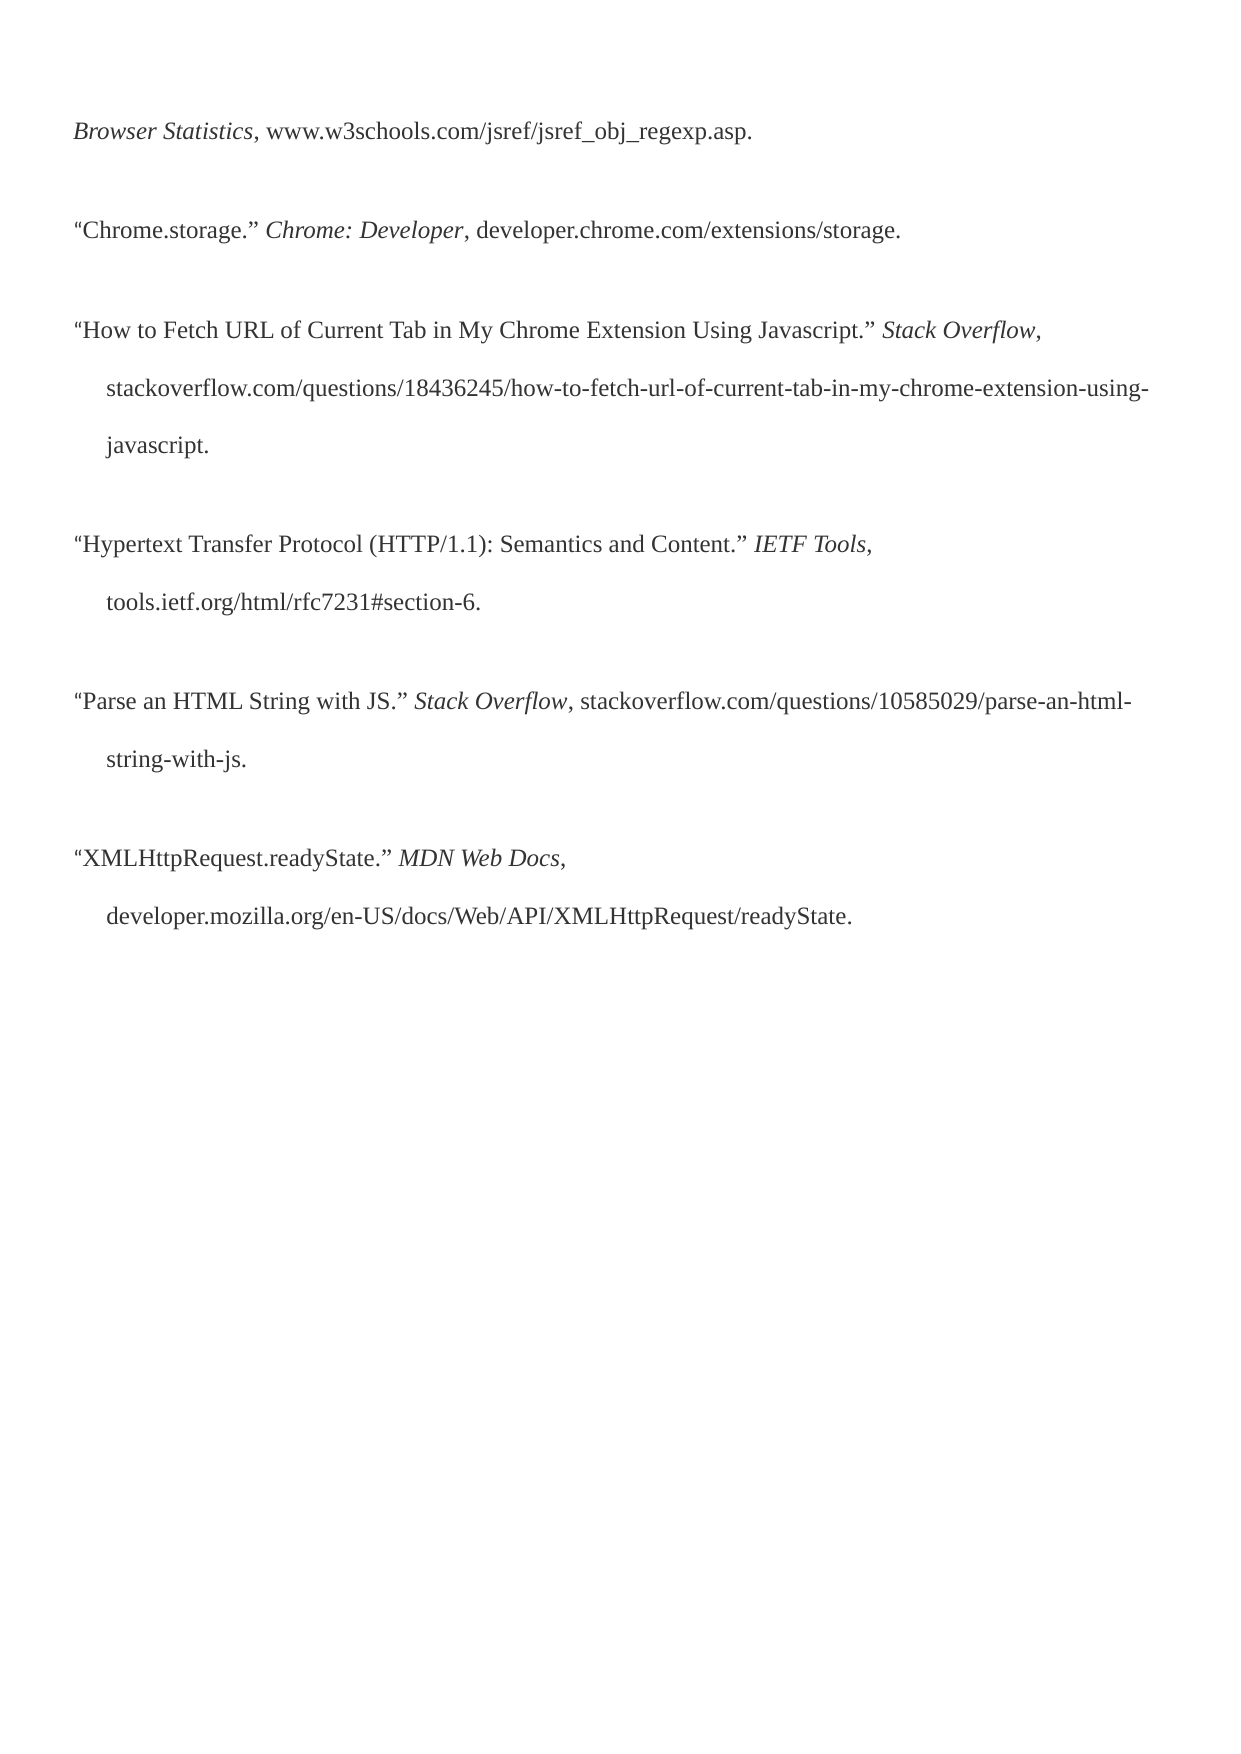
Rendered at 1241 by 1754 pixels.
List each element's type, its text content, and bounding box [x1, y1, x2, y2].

text “Parse an HTML String with JS.” Stack Overflow, stackoverflow.com/questions/10585029/parse-an-html-string-with-js. [73, 686, 1163, 773]
text Browser Statistics, www.w3schools.com/jsref/jsref_obj_regexp.asp. [73, 116, 1163, 144]
text “XMLHttpRequest.readyState.” MDN Web Docs, developer.mozilla.org/en-US/docs/Web/API/XMLHttpRequest/readyState. [73, 843, 1163, 930]
text “Hypertext Transfer Protocol (HTTP/1.1): Semantics and Content.” IETF Tools, tools.ietf.org/html/rfc7231#section-6. [73, 529, 1163, 616]
text “How to Fetch URL of Current Tab in My Chrome Extension Using Javascript.” Stack Overflow, stackoverflow.com/questions/18436245/how-to-fetch-url-of-current-tab-in-my-chrome-extension-using-javascript. [73, 315, 1163, 459]
text “Chrome.storage.” Chrome: Developer, developer.chrome.com/extensions/storage. [73, 215, 1163, 244]
